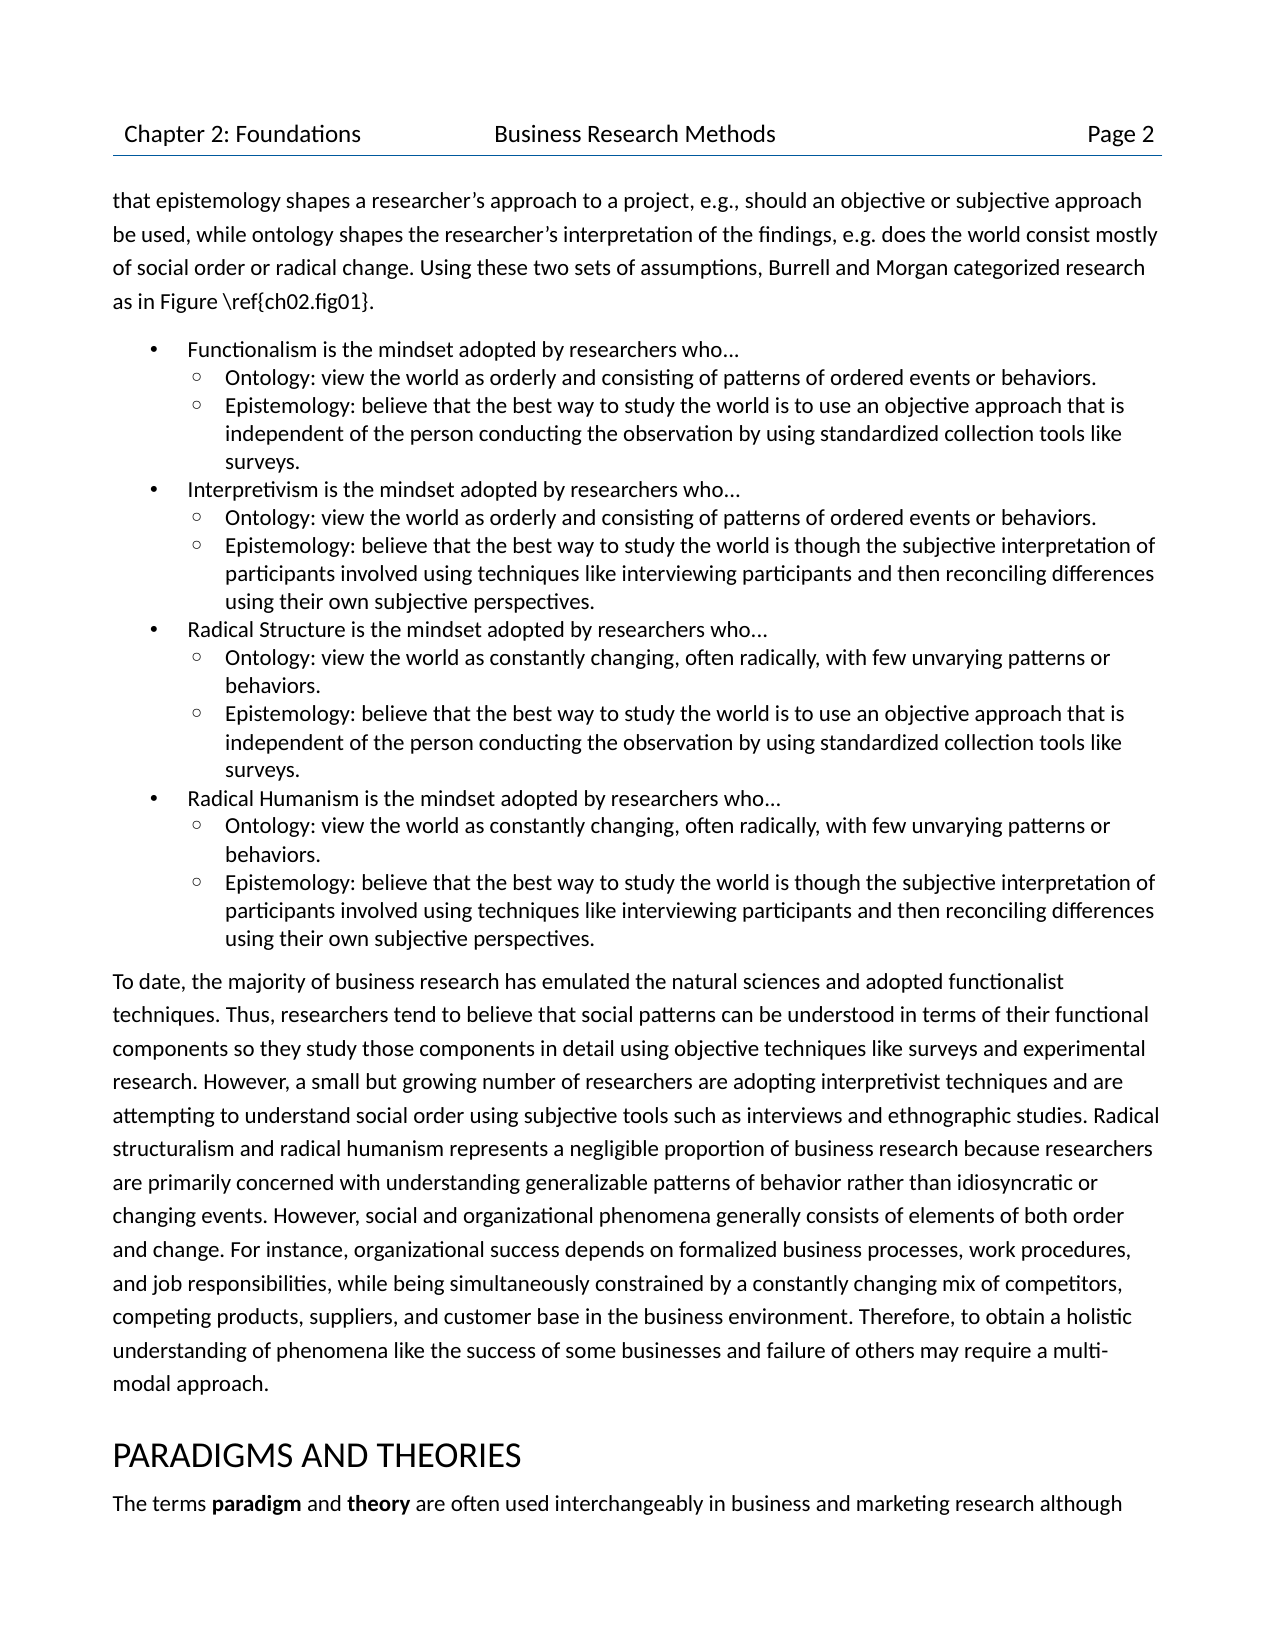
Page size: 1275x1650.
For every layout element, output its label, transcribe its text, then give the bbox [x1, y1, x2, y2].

list Ontology: view the world as orderly and consisting of patterns of ordered events or behaviors. [187, 363, 1162, 391]
text that epistemology shapes a researcher’s approach to a project, e.g., should an objective or subjective approach be used, while ontology shapes the researcher’s interpretation of the findings, e.g. does the world consist mostly of social order or radical change. Using these two sets of assumptions, Burrell and Morgan categorized research as in Figure \ref{ch02.fig01}. [112, 186, 1162, 315]
list Ontology: view the world as constantly changing, often radically, with few unvarying patterns or behaviors. [187, 812, 1162, 868]
list Epistemology: believe that the best way to study the world is though the subjective interpretation of participants involved using techniques like interviewing participants and then reconciling differences using their own subjective perspectives. [187, 868, 1162, 952]
list Epistemology: believe that the best way to study the world is to use an objective approach that is independent of the person conducting the observation by using standardized collection tools like surveys. [187, 699, 1162, 784]
text To date, the majority of business research has emulated the natural sciences and adopted functionalist techniques. Thus, researchers tend to believe that social patterns can be understood in terms of their functional components so they study those components in detail using objective techniques like surveys and experimental research. However, a small but growing number of researchers are adopting interpretivist techniques and are attempting to understand social order using subjective tools such as interviews and ethnographic studies. Radical structuralism and radical humanism represents a negligible proportion of business research because researchers are primarily concerned with understanding generalizable patterns of behavior rather than idiosyncratic or changing events. However, social and organizational phenomena generally consists of elements of both order and change. For instance, organizational success depends on formalized business processes, work procedures, and job responsibilities, while being simultaneously constrained by a constantly changing mix of competitors, competing products, suppliers, and customer base in the business environment. Therefore, to obtain a holistic understanding of phenomena like the success of some businesses and failure of others may require a multi-modal approach. [112, 967, 1162, 1397]
list Epistemology: believe that the best way to study the world is though the subjective interpretation of participants involved using techniques like interviewing participants and then reconciling differences using their own subjective perspectives. [187, 531, 1162, 616]
list Ontology: view the world as constantly changing, often radically, with few unvarying patterns or behaviors. [187, 643, 1162, 699]
list Epistemology: believe that the best way to study the world is to use an objective approach that is independent of the person conducting the observation by using standardized collection tools like surveys. [187, 391, 1162, 475]
text The terms paradigm and theory are often used interchangeably in business and marketing research although [112, 1489, 1162, 1517]
list Radical Humanism is the mindset adopted by researchers who... [150, 784, 1162, 812]
list Functionalism is the mindset adopted by researchers who... [150, 335, 1162, 363]
list Interpretivism is the mindset adopted by researchers who... [150, 475, 1162, 503]
list Ontology: view the world as orderly and consisting of patterns of ordered events or behaviors. [187, 503, 1162, 531]
list Radical Structure is the mindset adopted by researchers who... [150, 616, 1162, 643]
subtitle Paradigms and Theories [112, 1432, 1162, 1477]
